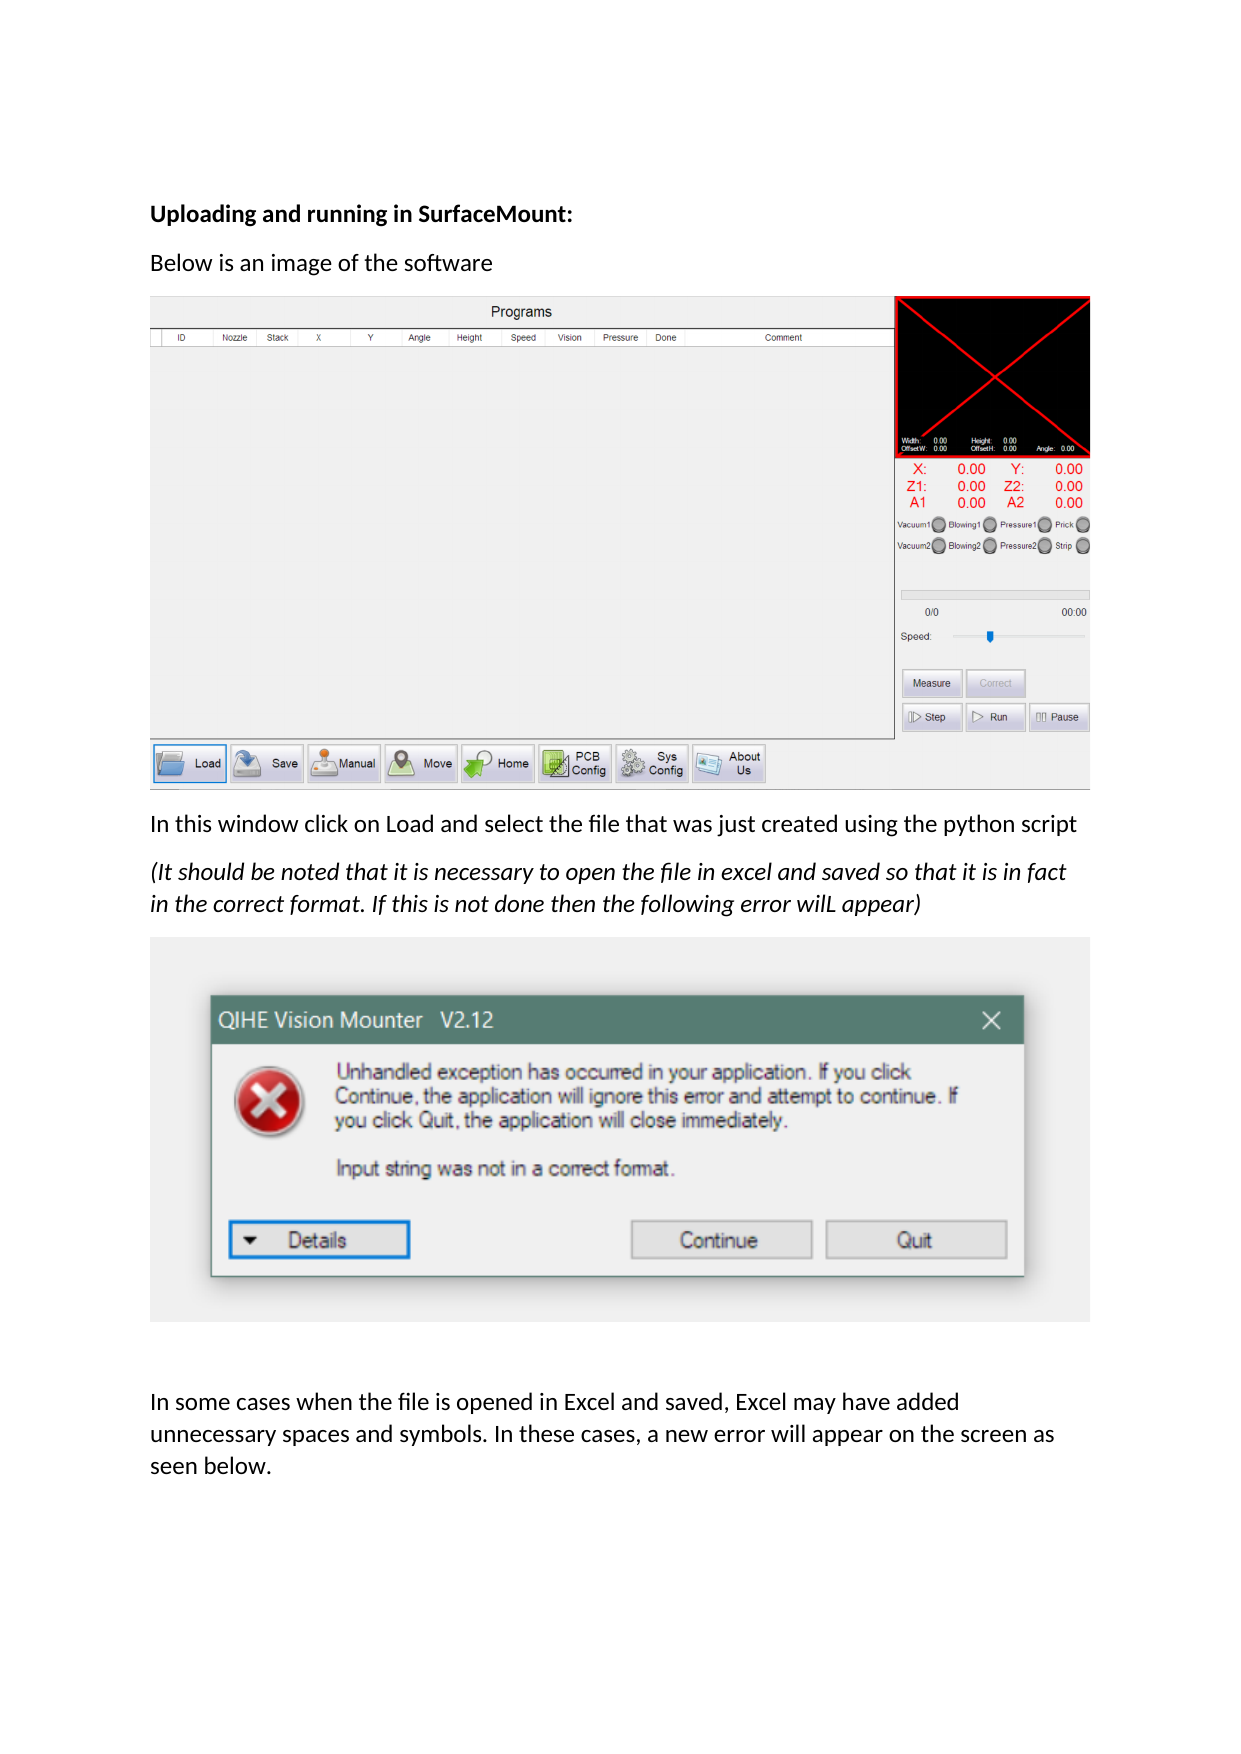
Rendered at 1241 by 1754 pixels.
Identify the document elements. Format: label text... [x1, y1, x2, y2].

text In some cases when the file is opened in Excel and saved, Excel may have added unnecessary spaces and symbols. In these cases, a new error will appear on the screen as seen below. [150, 1386, 1090, 1480]
picture [150, 937, 1091, 1322]
text (It should be noted that it is necessary to open the file in excel and saved so that it is in fact in the correct format. If this is not done then the following error wilL appear) [150, 856, 1090, 919]
text In this window click on Load and select the file that was just created using the python script [150, 808, 1090, 838]
text Uploading and running in SurfaceMount: [150, 199, 1090, 229]
picture [150, 296, 1091, 790]
text Below is an image of the software [150, 247, 1090, 278]
